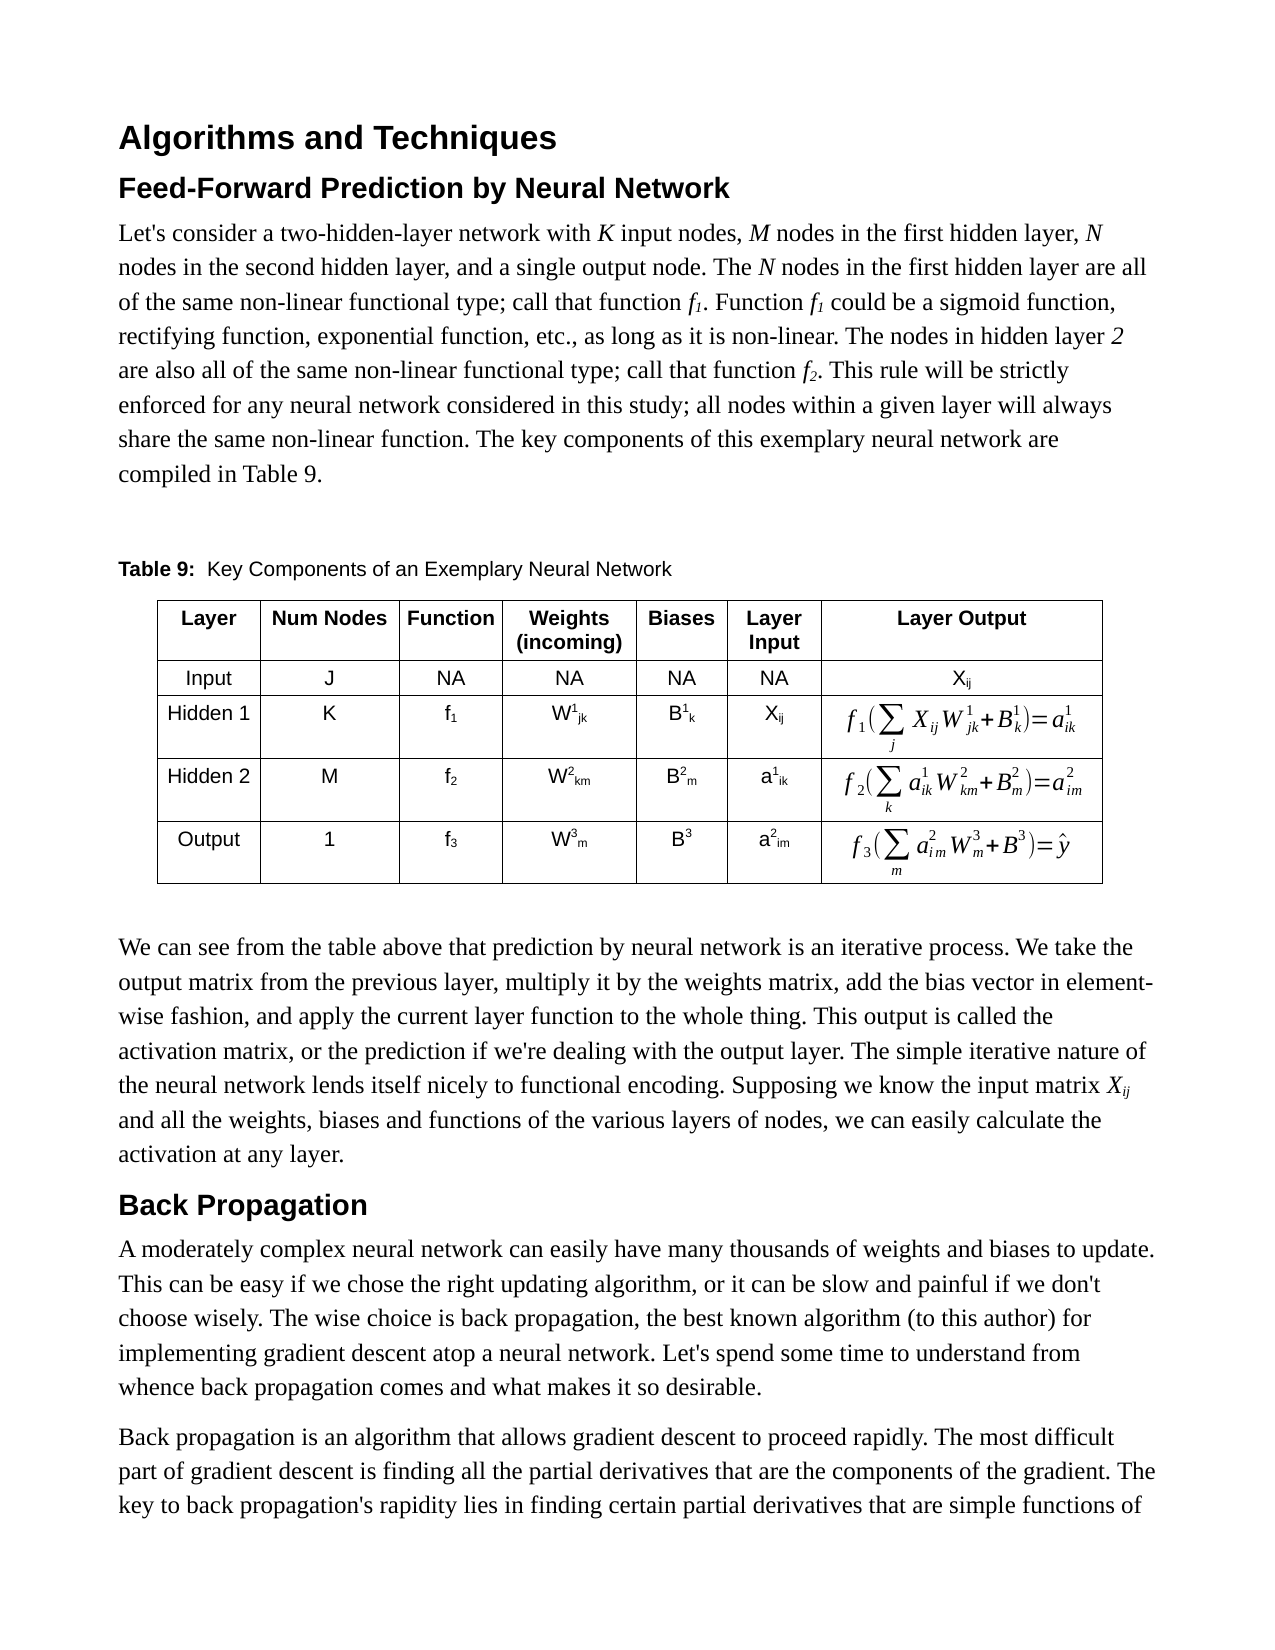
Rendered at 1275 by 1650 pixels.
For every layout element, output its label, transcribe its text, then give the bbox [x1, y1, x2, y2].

table_cell W1jk [503, 696, 636, 758]
table_cell [822, 696, 1102, 758]
table_cell M [261, 759, 399, 821]
table_cell Xij [822, 661, 1102, 695]
table_cell B3 [637, 822, 727, 883]
table_cell Xij [728, 696, 821, 758]
table_cell B2m [637, 759, 727, 821]
table_cell f2 [400, 759, 502, 821]
table_cell NA [503, 661, 636, 695]
table_cell 1 [261, 822, 399, 883]
table_cell B1k [637, 696, 727, 758]
table_header Layer [158, 601, 260, 660]
table_cell W3m [503, 822, 636, 883]
table_cell Output [158, 822, 260, 883]
table_cell NA [728, 661, 821, 695]
table_cell J [261, 661, 399, 695]
table_cell a1ik [728, 759, 821, 821]
table_cell NA [400, 661, 502, 695]
table_cell [822, 822, 1102, 883]
table_header Layer Input [728, 601, 821, 660]
table_cell K [261, 696, 399, 758]
table_header Biases [637, 601, 727, 660]
table_cell Hidden 2 [158, 759, 260, 821]
text A moderately complex neural network can easily have many thousands of weights and biases to update. This can be easy if we chose the right updating algorithm, or it can be slow and painful if we don't choose wisely. The wise choice is back propagation, the best known algorithm (to this author) for implementing gradient descent atop a neural network. Let's spend some time to understand from whence back propagation comes and what makes it so desirable. [118, 1234, 1157, 1401]
table_cell W2km [503, 759, 636, 821]
table_cell f3 [400, 822, 502, 883]
subtitle Feed-Forward Prediction by Neural Network [118, 171, 1157, 205]
table_cell Hidden 1 [158, 696, 260, 758]
table_header Function [400, 601, 502, 660]
text Table 9: Key Components of an Exemplary Neural Network [118, 557, 1157, 581]
table_cell [822, 759, 1102, 821]
subtitle Algorithms and Techniques [118, 118, 1157, 157]
text We can see from the table above that prediction by neural network is an iterative process. We take the output matrix from the previous layer, multiply it by the weights matrix, add the bias vector in element-wise fashion, and apply the current layer function to the whole thing. This output is called the activation matrix, or the prediction if we're dealing with the output layer. The simple iterative nature of the neural network lends itself nicely to functional encoding. Supposing we know the input matrix Xij and all the weights, biases and functions of the various layers of nodes, we can easily calculate the activation at any layer. [118, 932, 1157, 1168]
table_cell NA [637, 661, 727, 695]
table_header Weights (incoming) [503, 601, 636, 660]
table_header Num Nodes [261, 601, 399, 660]
table_header Layer Output [822, 601, 1102, 660]
subtitle Back Propagation [118, 1188, 1157, 1222]
table_cell a2im [728, 822, 821, 883]
table_cell f1 [400, 696, 502, 758]
text Back propagation is an algorithm that allows gradient descent to proceed rapidly. The most difficult part of gradient descent is finding all the partial derivatives that are the components of the gradient. The key to back propagation's rapidity lies in finding certain partial derivatives that are simple functions of [118, 1422, 1157, 1519]
table_cell Input [158, 661, 260, 695]
text Let's consider a two-hidden-layer network with K input nodes, M nodes in the first hidden layer, N nodes in the second hidden layer, and a single output node. The N nodes in the first hidden layer are all of the same non-linear functional type; call that function f1. Function f1 could be a sigmoid function, rectifying function, exponential function, etc., as long as it is non-linear. The nodes in hidden layer 2 are also all of the same non-linear functional type; call that function f2. This rule will be strictly enforced for any neural network considered in this study; all nodes within a given layer will always share the same non-linear function. The key components of this exemplary neural network are compiled in Table 9. [118, 218, 1157, 488]
